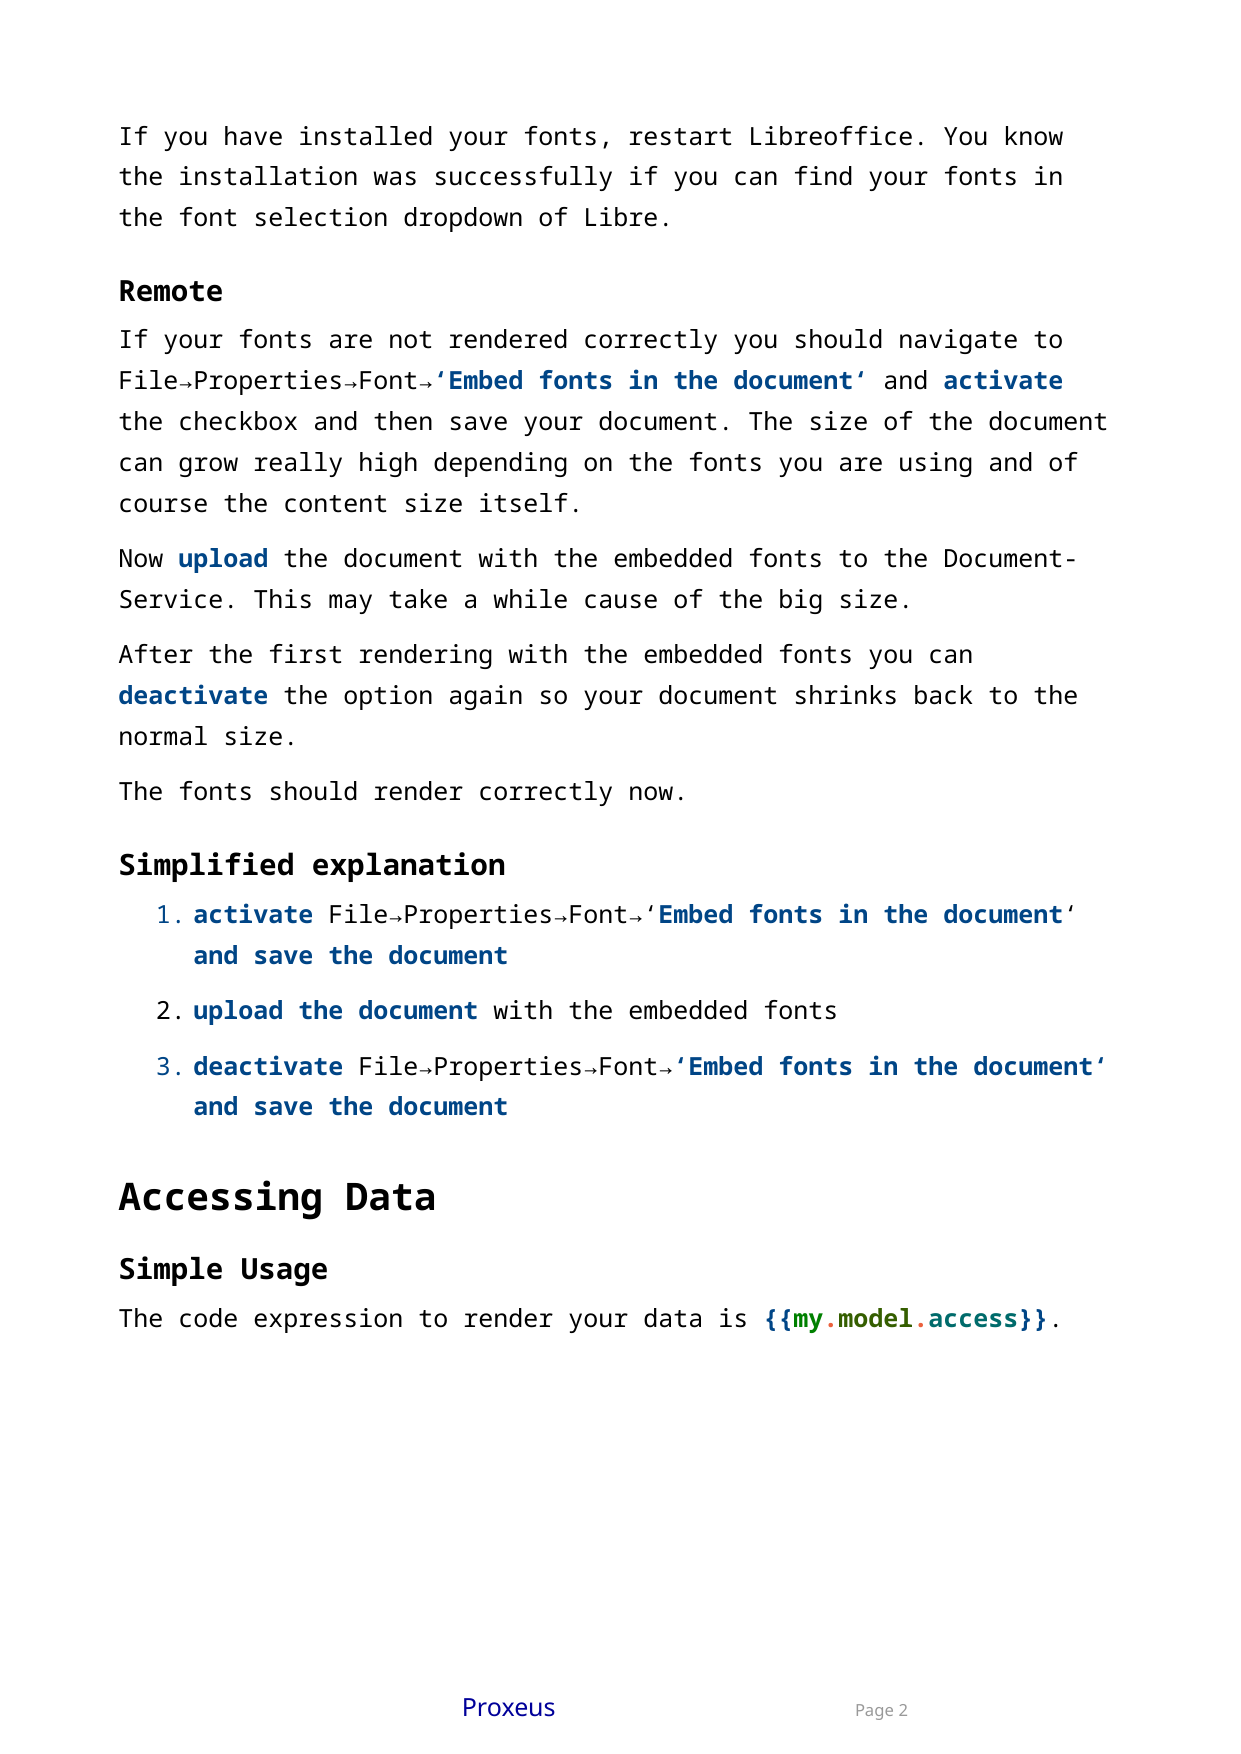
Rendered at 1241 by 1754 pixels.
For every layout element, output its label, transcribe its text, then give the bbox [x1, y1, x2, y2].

text Now upload the document with the embedded fonts to the Document-Service. This may take a while cause of the big size. [118, 541, 1122, 616]
subtitle Accessing Data [118, 1169, 1122, 1221]
list deactivate File→Properties→Font→‘Embed fonts in the document‘ and save the document [156, 1048, 1122, 1123]
list upload the document with the embedded fonts [156, 993, 1122, 1027]
subtitle Simplified explanation [118, 844, 1122, 884]
text After the first rendering with the embedded fonts you can deactivate the option again so your document shrinks back to the normal size. [118, 637, 1122, 753]
subtitle Remote [118, 270, 1122, 309]
list activate File→Properties→Font→‘Embed fonts in the document‘ and save the document [156, 897, 1122, 971]
subtitle Simple Usage [118, 1248, 1122, 1288]
text The code expression to render your data is {{my.model.access}}. [118, 1300, 1122, 1334]
text If your fonts are not rendered correctly you should navigate to File→Properties→Font→‘Embed fonts in the document‘ and activate the checkbox and then save your document. The size of the document can grow really high depending on the fonts you are using and of course the content size itself. [118, 322, 1122, 519]
text The fonts should render correctly now. [118, 774, 1122, 808]
text If you have installed your fonts, restart Libreoffice. You know the installation was successfully if you can find your fonts in the font selection dropdown of Libre. [118, 118, 1122, 234]
